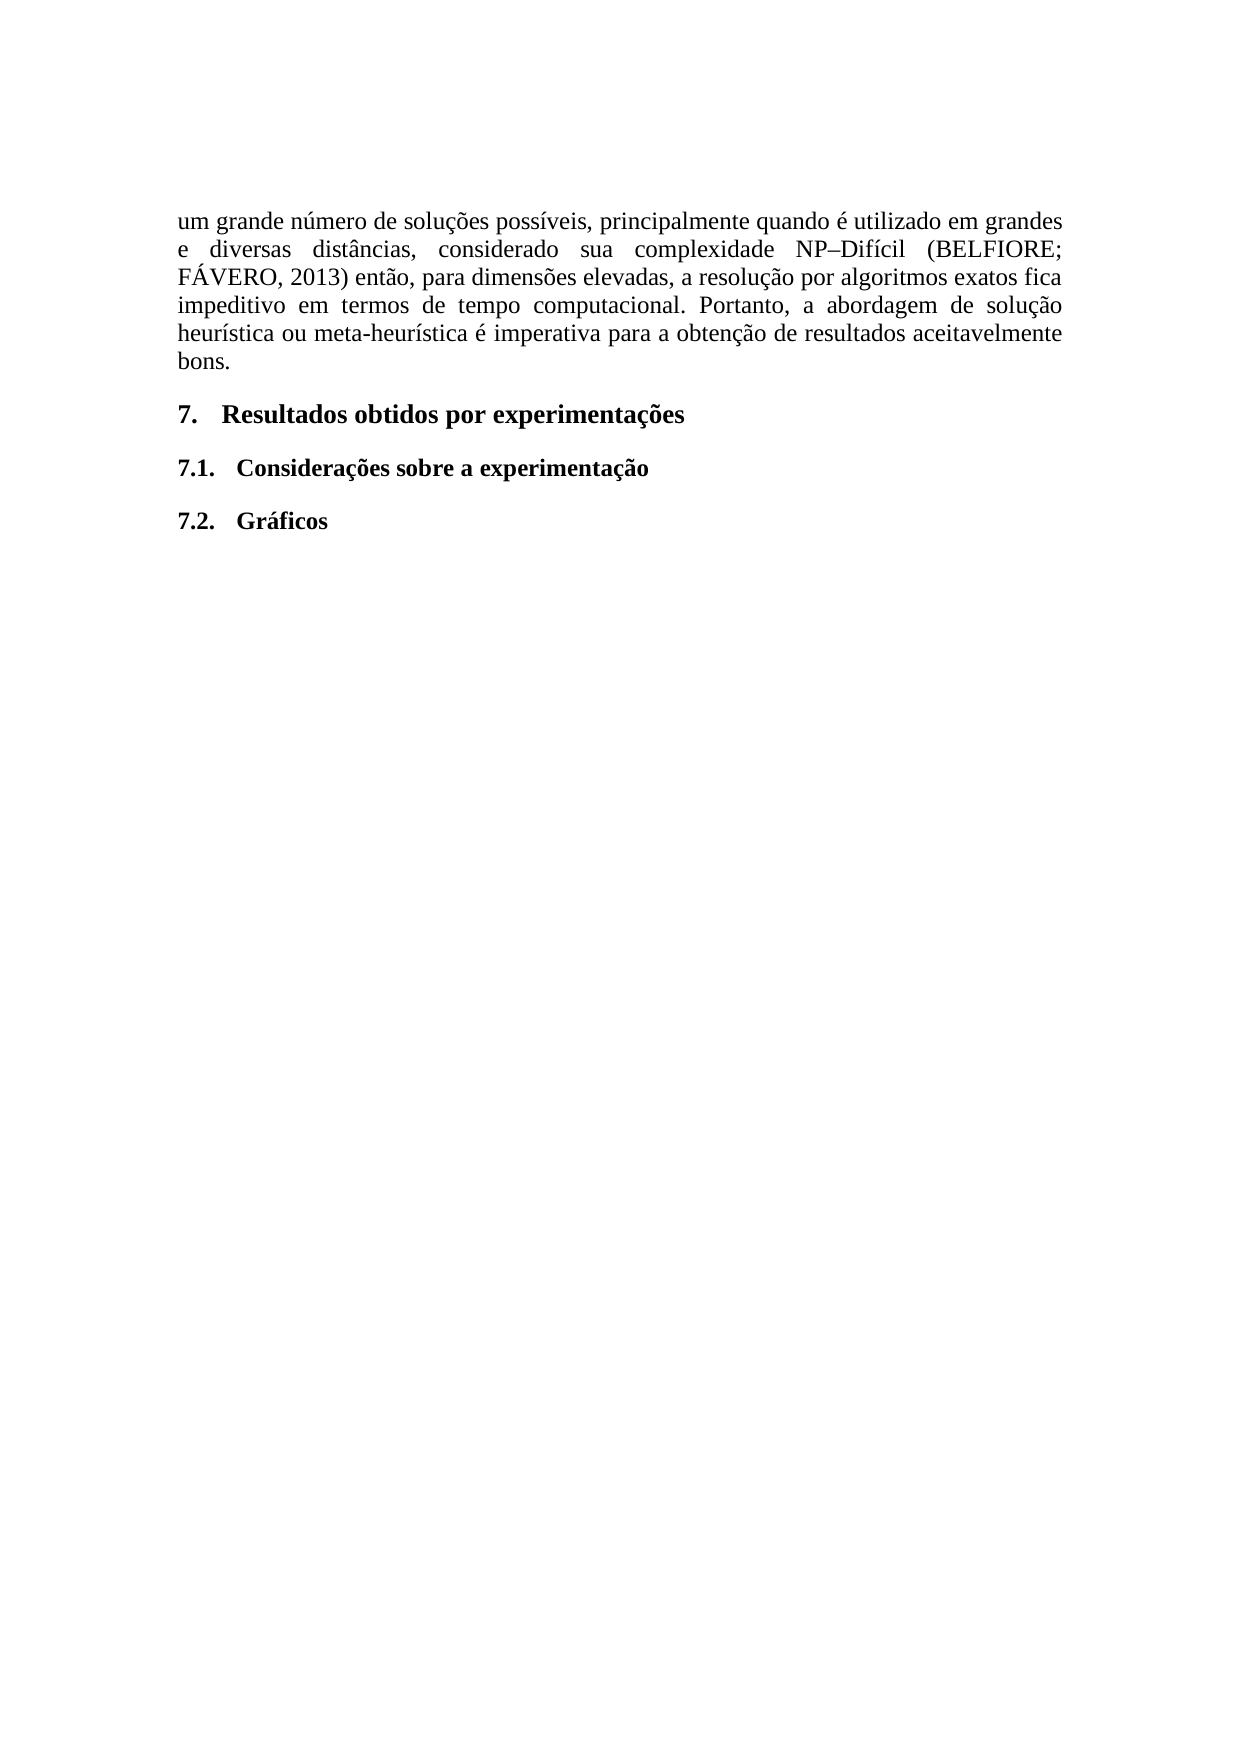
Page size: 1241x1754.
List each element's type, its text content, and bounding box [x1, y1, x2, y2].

title Resultados obtidos por experimentações [177, 399, 1063, 429]
title Considerações sobre a experimentação [177, 454, 1063, 482]
title Gráficos [177, 507, 1063, 535]
text um grande número de soluções possíveis, principalmente quando é utilizado em grandes e diversas distâncias, considerado sua complexidade NP–Difícil (BELFIORE; FÁVERO, 2013) então, para dimensões elevadas, a resolução por algoritmos exatos fica impeditivo em termos de tempo computacional. Portanto, a abordagem de solução heurística ou meta-heurística é imperativa para a obtenção de resultados aceitavelmente bons. [177, 207, 1063, 375]
